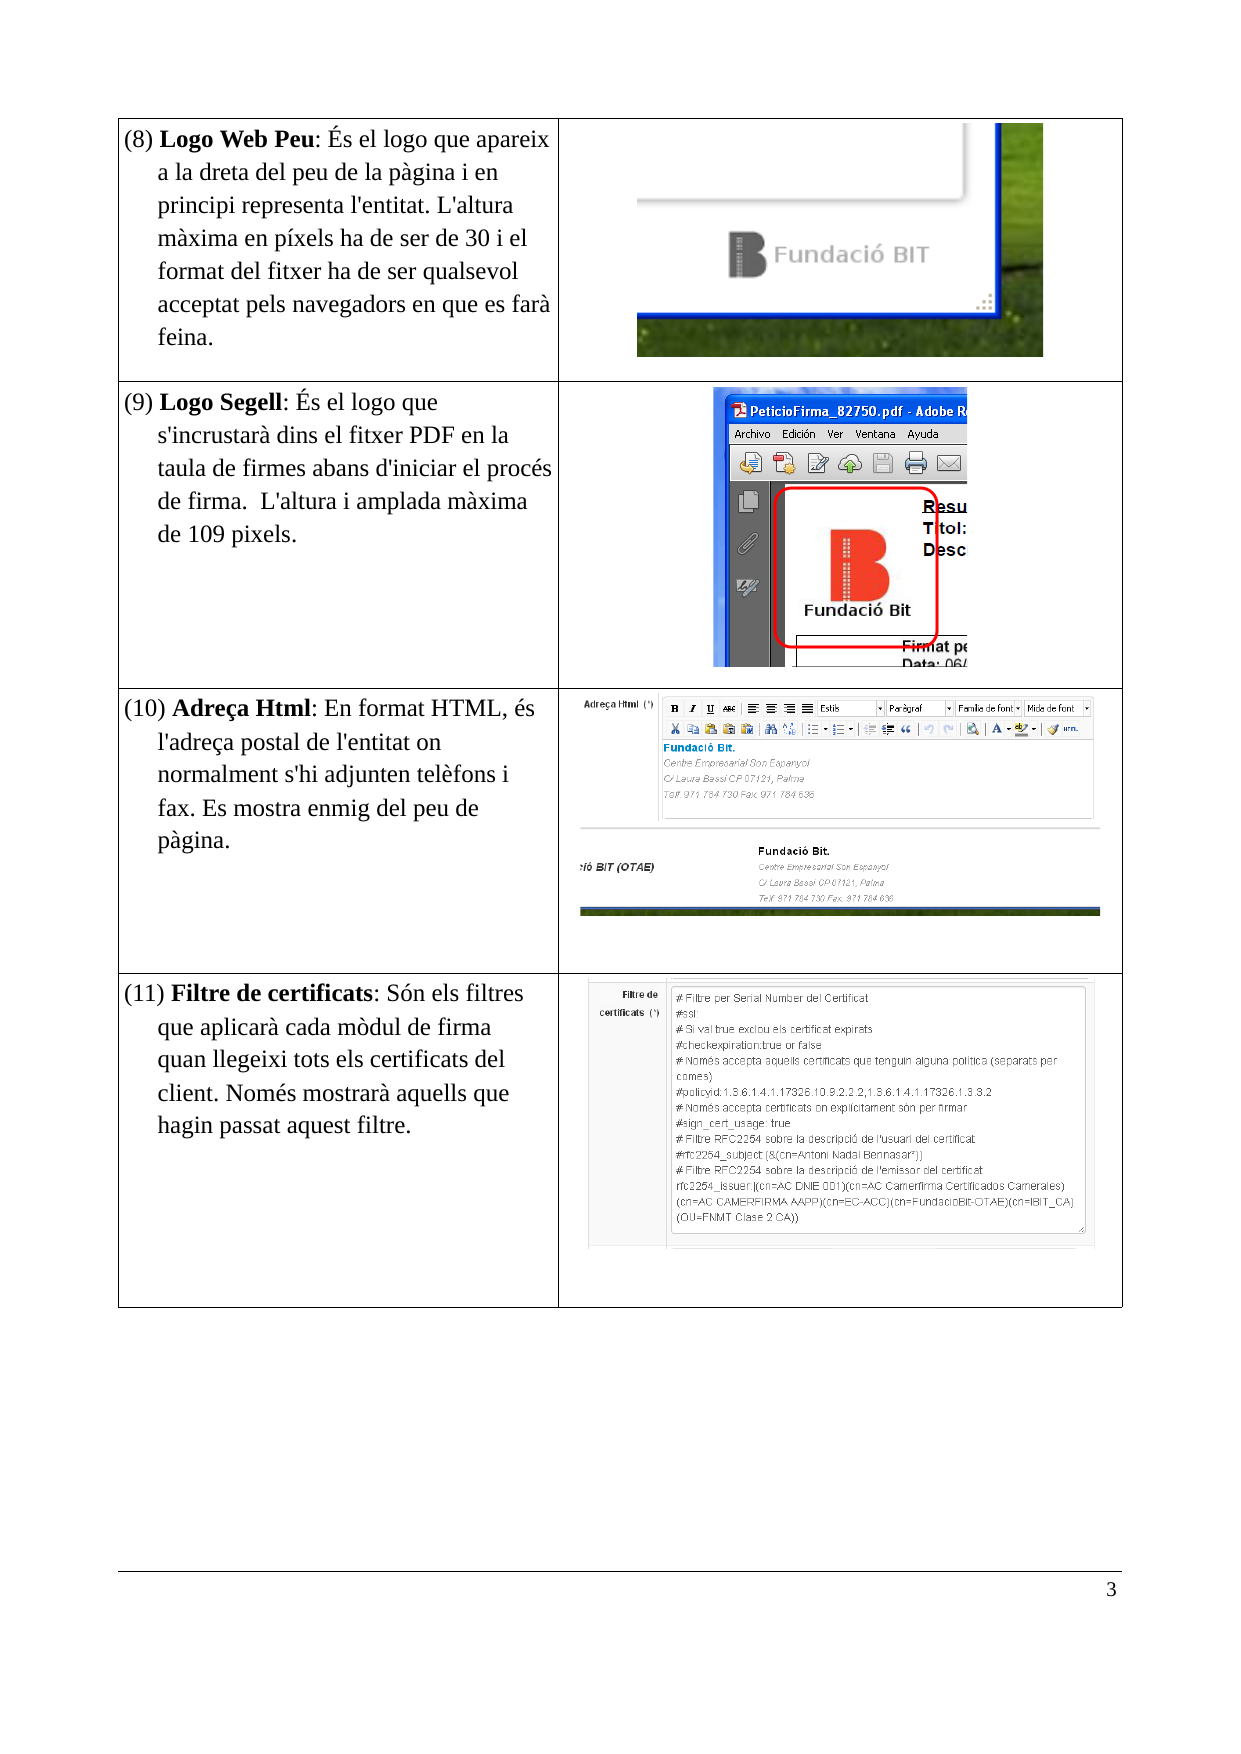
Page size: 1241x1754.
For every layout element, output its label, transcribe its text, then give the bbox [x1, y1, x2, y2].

table_cell [559, 974, 1122, 1307]
table_cell [559, 382, 1122, 688]
picture [713, 387, 968, 667]
table_cell [559, 119, 1122, 381]
table_cell Logo Web Peu: És el logo que apareix a la dreta del peu de la pàgina i en principi representa l'entitat. L'altura màxima en píxels ha de ser de 30 i el format del fitxer ha de ser qualsevol acceptat pels navegadors en que es farà feina. [119, 119, 558, 381]
table_cell Filtre de certificats: Són els filtres que aplicarà cada mòdul de firma quan llegeixi tots els certificats del client. Només mostrarà aquells que hagin passat aquest filtre. [119, 974, 558, 1307]
picture [637, 123, 1044, 357]
picture [580, 693, 1100, 916]
picture [582, 978, 1098, 1249]
table_cell Adreça Html: En format HTML, és l'adreça postal de l'entitat on normalment s'hi adjunten telèfons i fax. Es mostra enmig del peu de pàgina. [119, 689, 558, 973]
table_cell [559, 689, 1122, 973]
table_cell Logo Segell: És el logo que s'incrustarà dins el fitxer PDF en la taula de firmes abans d'iniciar el procés de firma. L'altura i amplada màxima de 109 pixels. [119, 382, 558, 688]
